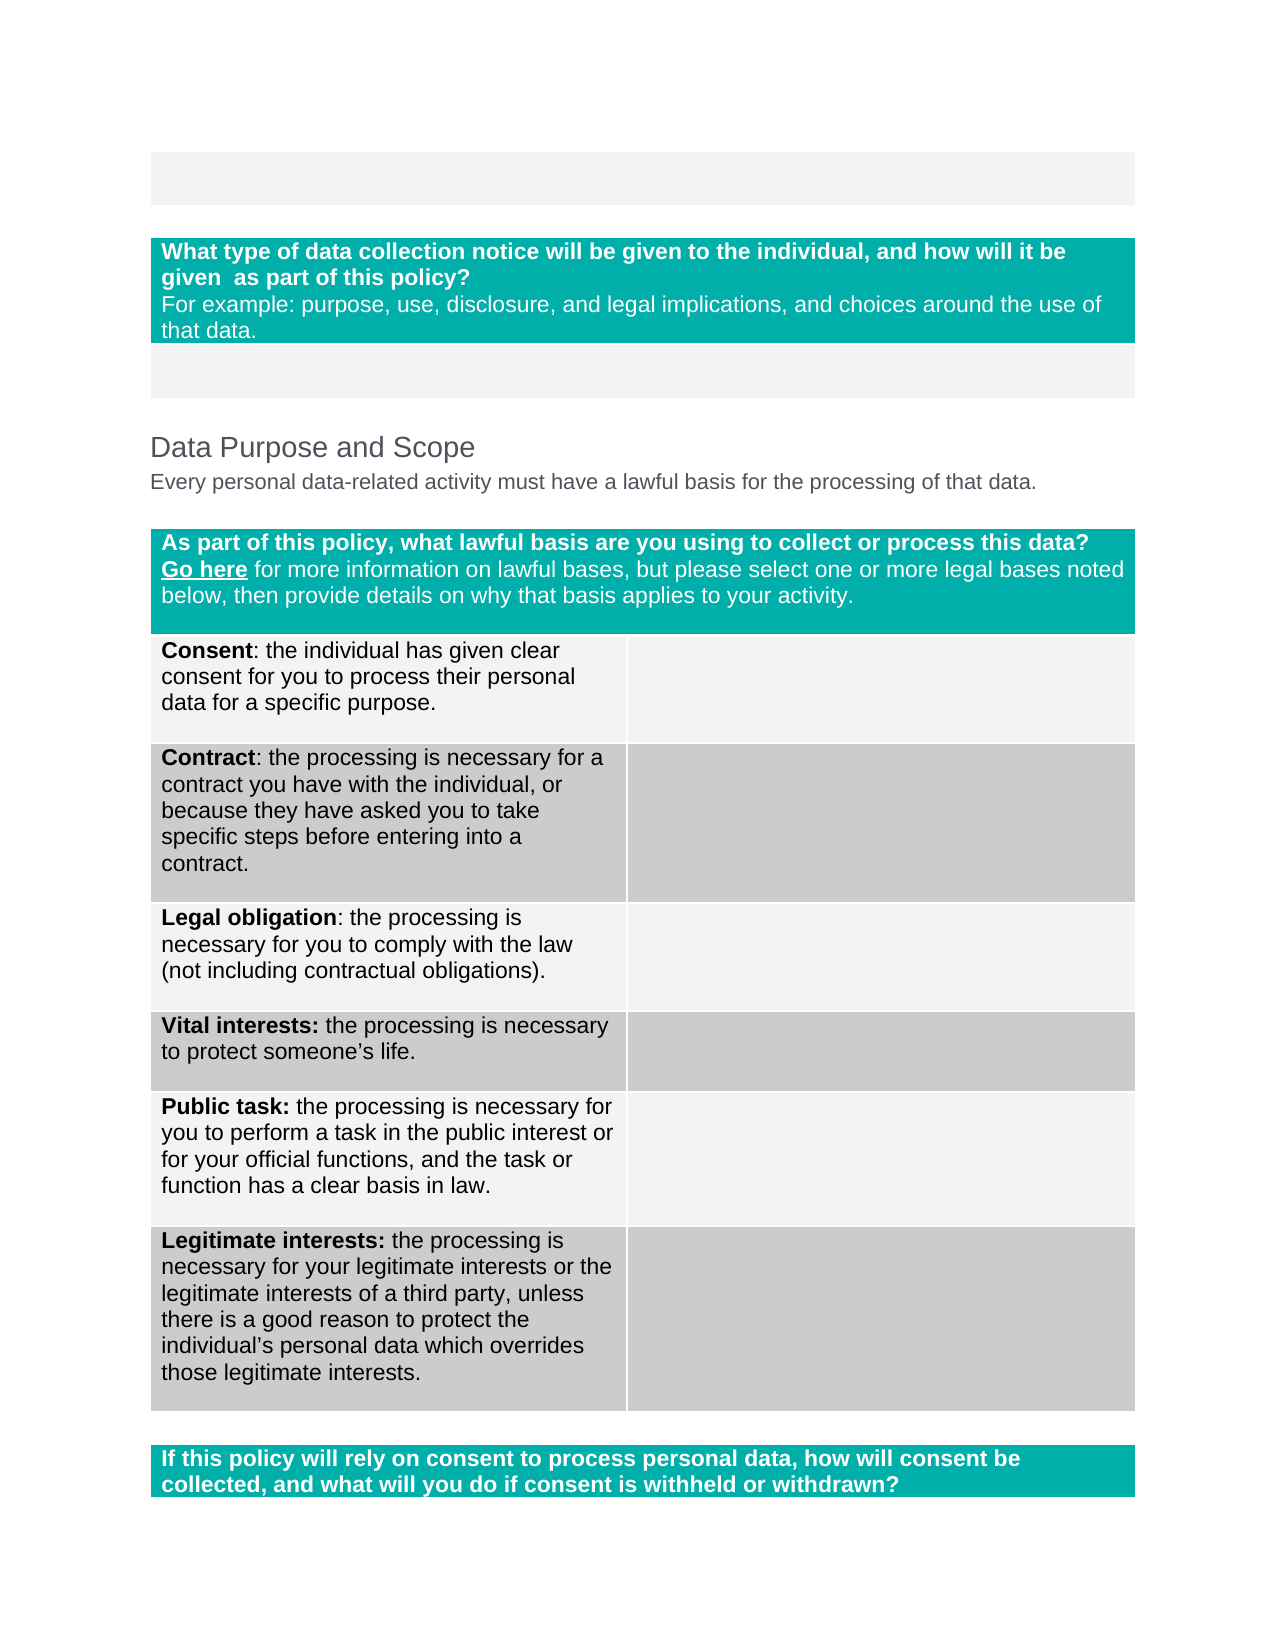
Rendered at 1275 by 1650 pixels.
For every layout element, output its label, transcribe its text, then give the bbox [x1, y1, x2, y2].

table_cell Contract: the processing is necessary for a contract you have with the individual, or because they have asked you to take specific steps before entering into a contract. [151, 744, 626, 902]
table_cell Public task: the processing is necessary for you to perform a task in the public interest or for your official functions, and the task or function has a clear basis in law. [151, 1093, 626, 1225]
table_cell [628, 1012, 1135, 1091]
table_cell Legitimate interests: the processing is necessary for your legitimate interests or the legitimate interests of a third party, unless there is a good reason to protect the individual’s personal data which overrides those legitimate interests. [151, 1227, 626, 1411]
table_header What type of data collection notice will be given to the individual, and how will it be given as part of this policy? For example: purpose, use, disclosure, and legal implications, and choices around the use of that data. [151, 238, 1135, 343]
table_cell Legal obligation: the processing is necessary for you to comply with the law (not including contractual obligations). [151, 904, 626, 1010]
table_cell [628, 637, 1135, 742]
text Data Purpose and Scope [150, 430, 1125, 464]
table_header As part of this policy, what lawful basis are you using to collect or process this data? Go here for more information on lawful bases, but please select one or more legal bases noted below, then provide details on why that basis applies to your activity. [151, 529, 1135, 634]
table_cell [151, 152, 1135, 205]
table_cell [628, 1093, 1135, 1225]
table_cell Vital interests: the processing is necessary to protect someone’s life. [151, 1012, 626, 1091]
table_header If this policy will rely on consent to process personal data, how will consent be collected, and what will you do if consent is withheld or withdrawn? [151, 1445, 1135, 1497]
table_cell [628, 1227, 1135, 1411]
table_cell [628, 744, 1135, 902]
table_cell [628, 904, 1135, 1010]
table_cell Consent: the individual has given clear consent for you to process their personal data for a specific purpose. [151, 637, 626, 742]
text Every personal data-related activity must have a lawful basis for the processing of that data. [150, 469, 1125, 494]
table_cell [151, 345, 1135, 398]
